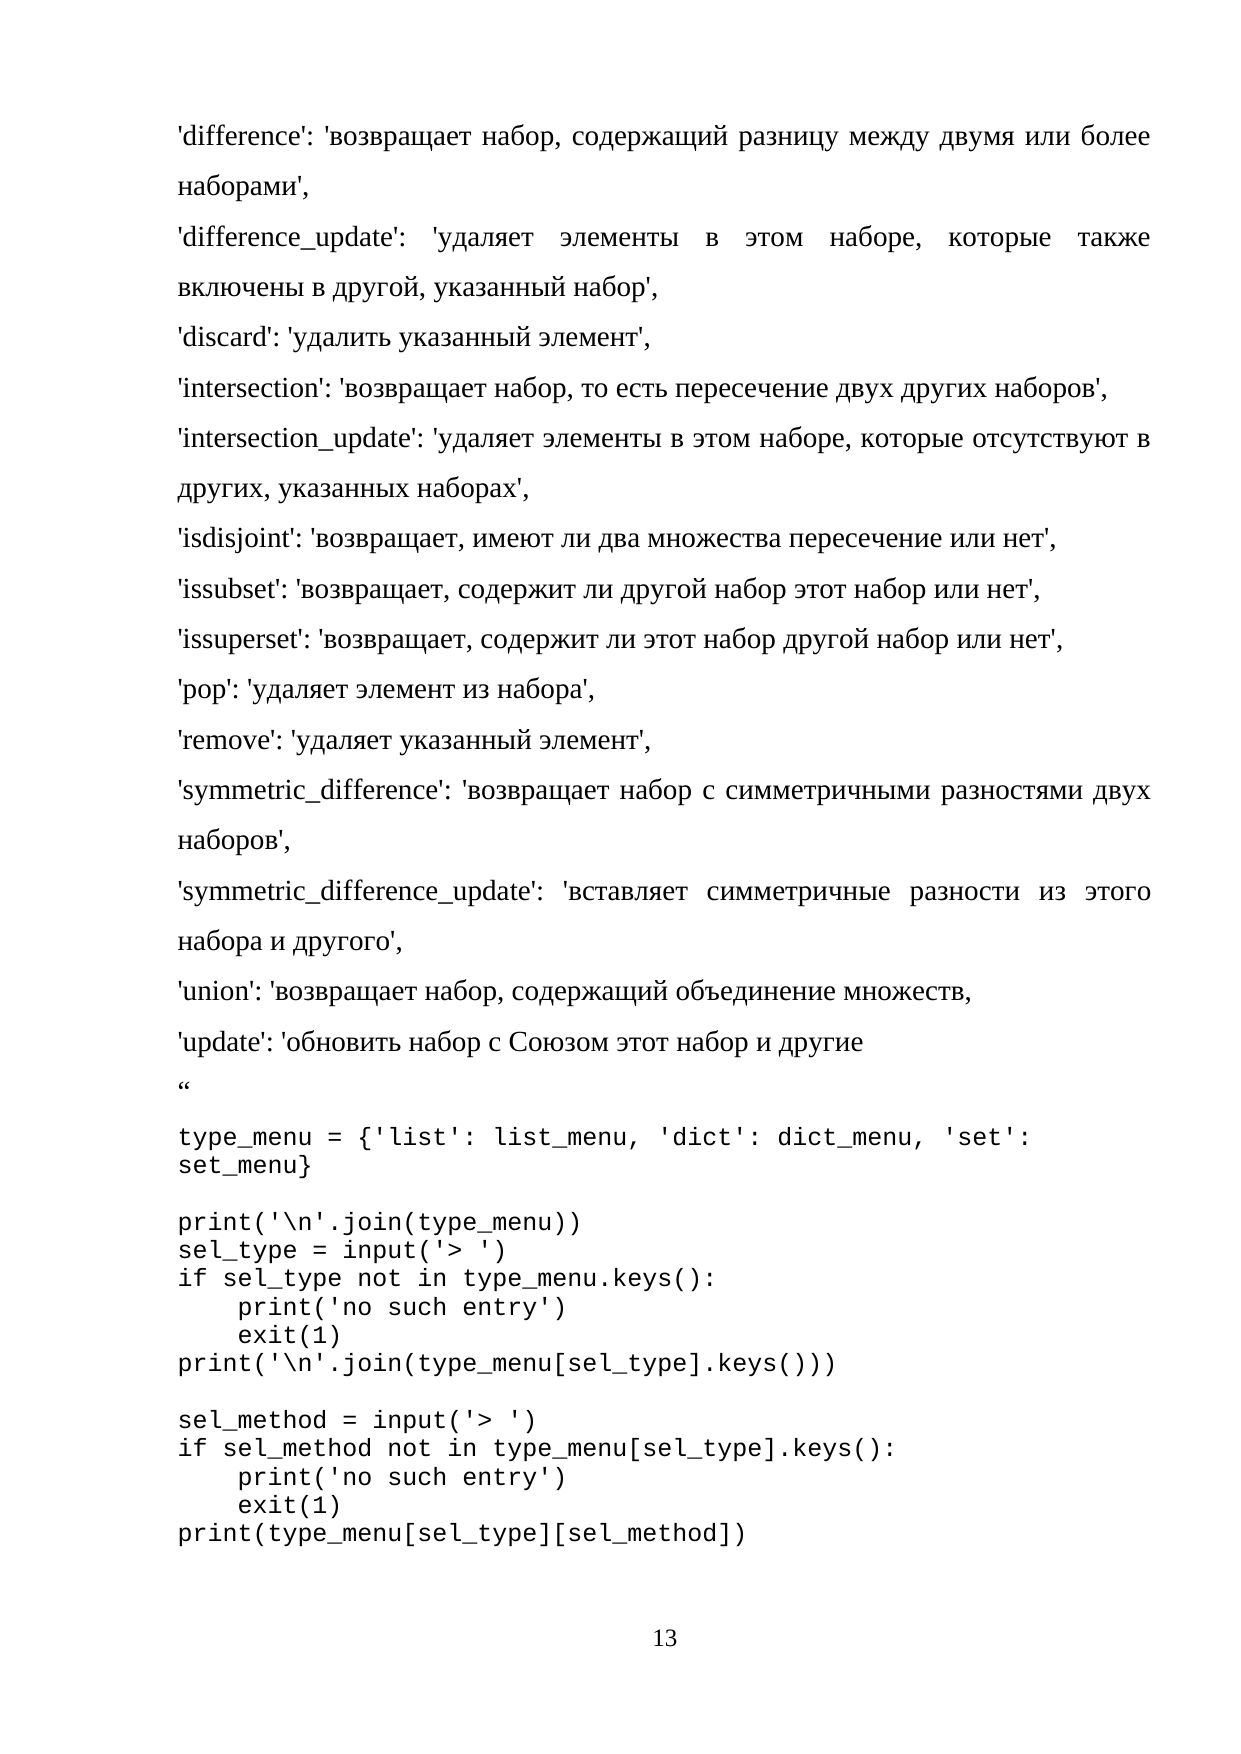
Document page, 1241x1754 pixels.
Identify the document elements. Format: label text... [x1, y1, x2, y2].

text type_menu = {'list': list_menu, 'dict': dict_menu, 'set': set_menu} [177, 1124, 1152, 1181]
text 'pop': 'удаляет элемент из набора', [177, 672, 1152, 705]
text if sel_method not in type_menu[sel_type].keys(): [177, 1436, 1152, 1464]
text if sel_type not in type_menu.keys(): [177, 1266, 1152, 1294]
text 'intersection': 'возвращает набор, то есть пересечение двух других наборов', [177, 370, 1152, 403]
text print('no such entry') [177, 1464, 1152, 1493]
text “ [177, 1074, 1152, 1108]
text exit(1) [177, 1493, 1152, 1521]
text 'symmetric_difference': 'возвращает набор с симметричными разностями двух наборов', [177, 772, 1152, 856]
text 'issubset': 'возвращает, содержит ли другой набор этот набор или нет', [177, 571, 1152, 604]
text 'union': 'возвращает набор, содержащий объединение множеств, [177, 973, 1152, 1007]
text 'difference_update': 'удаляет элементы в этом наборе, которые также включены в другой, указанный набор', [177, 219, 1152, 303]
text 'discard': 'удалить указанный элемент', [177, 319, 1152, 353]
text 'isdisjoint': 'возвращает, имеют ли два множества пересечение или нет', [177, 521, 1152, 554]
text sel_type = input('> ') [177, 1238, 1152, 1266]
text print(type_menu[sel_type][sel_method]) [177, 1521, 1152, 1549]
text sel_method = input('> ') [177, 1408, 1152, 1436]
text 'remove': 'удаляет указанный элемент', [177, 722, 1152, 755]
text print('\n'.join(type_menu[sel_type].keys())) [177, 1351, 1152, 1379]
text 'issuperset': 'возвращает, содержит ли этот набор другой набор или нет', [177, 621, 1152, 655]
text exit(1) [177, 1323, 1152, 1351]
text 'update': 'обновить набор с Союзом этот набор и другие [177, 1024, 1152, 1057]
text print('no such entry') [177, 1294, 1152, 1323]
text 'intersection_update': 'удаляет элементы в этом наборе, которые отсутствуют в других, указанных наборах', [177, 420, 1152, 504]
text 'difference': 'возвращает набор, содержащий разницу между двумя или более наборами', [177, 118, 1152, 202]
text print('\n'.join(type_menu)) [177, 1209, 1152, 1238]
text 'symmetric_difference_update': 'вставляет симметричные разности из этого набора и другого', [177, 873, 1152, 957]
